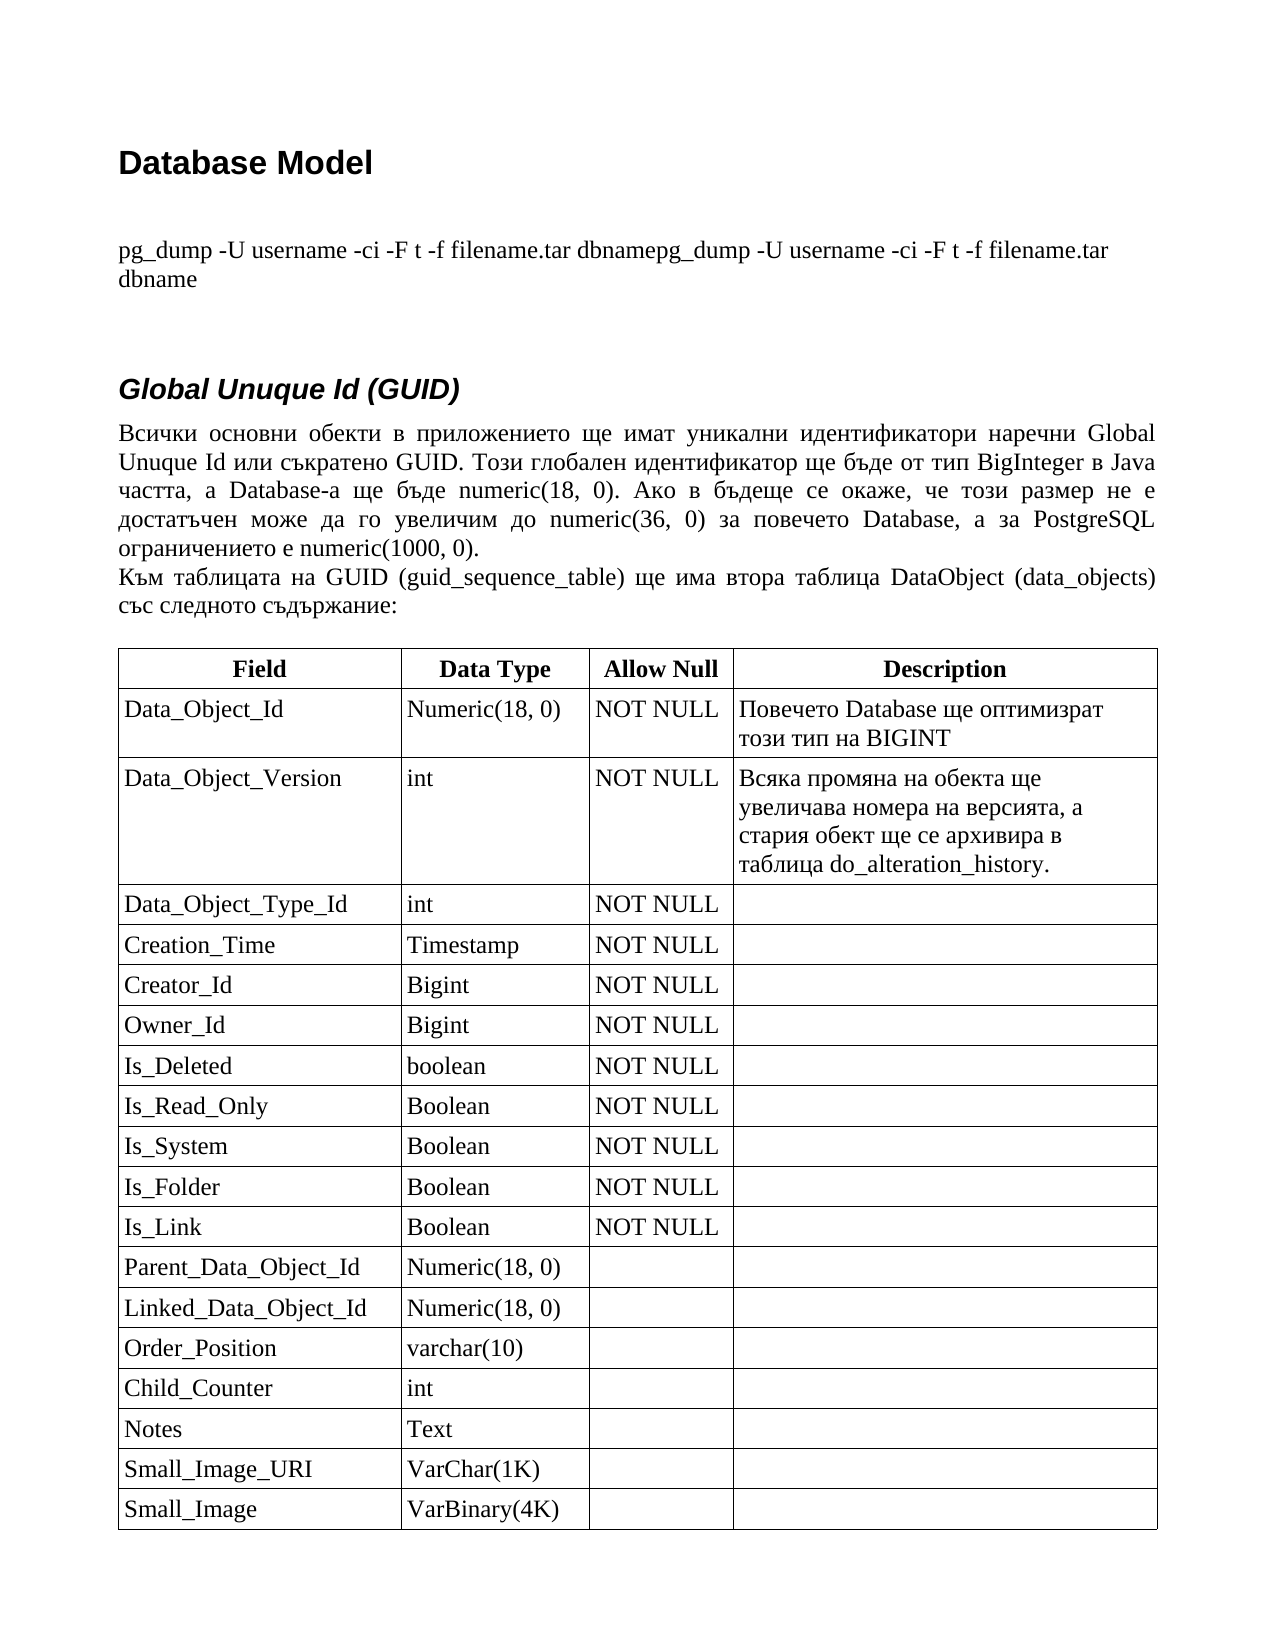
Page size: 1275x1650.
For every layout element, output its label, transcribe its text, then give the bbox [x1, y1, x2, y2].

subtitle Global Unuque Id (GUID) [118, 372, 1157, 405]
table_cell Data_Object_Type_Id [119, 885, 401, 924]
table_cell Повечето Database ще оптимизрат този тип на BIGINT [734, 689, 1157, 757]
table_cell NOT NULL [590, 689, 733, 757]
table_cell Is_Read_Only [119, 1086, 401, 1126]
table_cell [734, 1167, 1157, 1206]
table_cell [590, 1409, 733, 1448]
table_cell [590, 1449, 733, 1488]
table_header Allow Null [590, 649, 733, 688]
table_cell [590, 1369, 733, 1408]
subtitle Database Model [118, 143, 1157, 182]
table_cell Creation_Time [119, 925, 401, 964]
table_cell int [402, 885, 589, 924]
table_cell [590, 1247, 733, 1287]
table_cell NOT NULL [590, 1086, 733, 1126]
table_cell Parent_Data_Object_Id [119, 1247, 401, 1287]
text pg_dump -U username -ci -F t -f filename.tar dbnamepg_dump -U username -ci -F t -f filename.tar dbname [118, 236, 1157, 293]
table_cell Small_Image_URI [119, 1449, 401, 1488]
table_cell Numeric(18, 0) [402, 689, 589, 757]
table_cell NOT NULL [590, 965, 733, 1005]
table_cell [734, 1449, 1157, 1488]
table_cell [734, 1046, 1157, 1085]
table_cell Boolean [402, 1086, 589, 1126]
table_cell NOT NULL [590, 758, 733, 884]
table_cell [734, 1086, 1157, 1126]
table_cell [590, 1328, 733, 1368]
table_cell [734, 1489, 1157, 1529]
table_cell Is_Link [119, 1207, 401, 1246]
table_cell Owner_Id [119, 1006, 401, 1045]
table_cell Notes [119, 1409, 401, 1448]
table_cell Boolean [402, 1167, 589, 1206]
table_cell [734, 925, 1157, 964]
table_cell NOT NULL [590, 1046, 733, 1085]
text Към таблицата на GUID (guid_sequence_table) ще има втора таблица DataObject (data_objects) със следното съдържание: [118, 562, 1157, 619]
table_cell Child_Counter [119, 1369, 401, 1408]
table_cell Is_Folder [119, 1167, 401, 1206]
table_cell Data_Object_Id [119, 689, 401, 757]
table_cell [590, 1489, 733, 1529]
table_cell Bigint [402, 1006, 589, 1045]
table_cell Is_System [119, 1127, 401, 1166]
table_cell Numeric(18, 0) [402, 1288, 589, 1327]
table_cell NOT NULL [590, 1006, 733, 1045]
table_cell boolean [402, 1046, 589, 1085]
table_cell [734, 965, 1157, 1005]
table_cell int [402, 758, 589, 884]
table_cell Is_Deleted [119, 1046, 401, 1085]
table_cell [734, 1409, 1157, 1448]
table_header Data Type [402, 649, 589, 688]
table_cell [734, 1369, 1157, 1408]
table_cell [734, 1247, 1157, 1287]
table_cell Numeric(18, 0) [402, 1247, 589, 1287]
table_cell NOT NULL [590, 1127, 733, 1166]
table_cell Text [402, 1409, 589, 1448]
table_cell [734, 1006, 1157, 1045]
table_cell Bigint [402, 965, 589, 1005]
table_cell Creator_Id [119, 965, 401, 1005]
table_cell NOT NULL [590, 1207, 733, 1246]
table_cell Boolean [402, 1127, 589, 1166]
table_cell Timestamp [402, 925, 589, 964]
table_cell [734, 1207, 1157, 1246]
text Всички основни обекти в приложението ще имат уникални идентификатори наречни Global Unuque Id или съкратено GUID. Този глобален идентификатор ще бъде от тип BigInteger в Java частта, а Database-а ще бъде numeric(18, 0). Ако в бъдеще се окаже, че този размер не е достатъчен може да го увеличим до numeric(36, 0) за повечето Database, а за PostgreSQL ограничението е numeric(1000, 0). [118, 418, 1157, 562]
table_cell NOT NULL [590, 885, 733, 924]
table_cell NOT NULL [590, 925, 733, 964]
table_header Field [119, 649, 401, 688]
table_cell NOT NULL [590, 1167, 733, 1206]
table_cell Linked_Data_Object_Id [119, 1288, 401, 1327]
table_cell VarBinary(4K) [402, 1489, 589, 1529]
table_cell Всяка промяна на обекта ще увеличава номера на версията, а стария обект ще се архивира в таблица do_alteration_history. [734, 758, 1157, 884]
table_cell [734, 1127, 1157, 1166]
table_cell [734, 1328, 1157, 1368]
table_cell [590, 1288, 733, 1327]
table_cell Order_Position [119, 1328, 401, 1368]
table_cell Small_Image [119, 1489, 401, 1529]
table_cell varchar(10) [402, 1328, 589, 1368]
table_cell Data_Object_Version [119, 758, 401, 884]
table_cell Boolean [402, 1207, 589, 1246]
table_cell [734, 1288, 1157, 1327]
table_cell [734, 885, 1157, 924]
table_header Description [734, 649, 1157, 688]
table_cell VarChar(1K) [402, 1449, 589, 1488]
table_cell int [402, 1369, 589, 1408]
